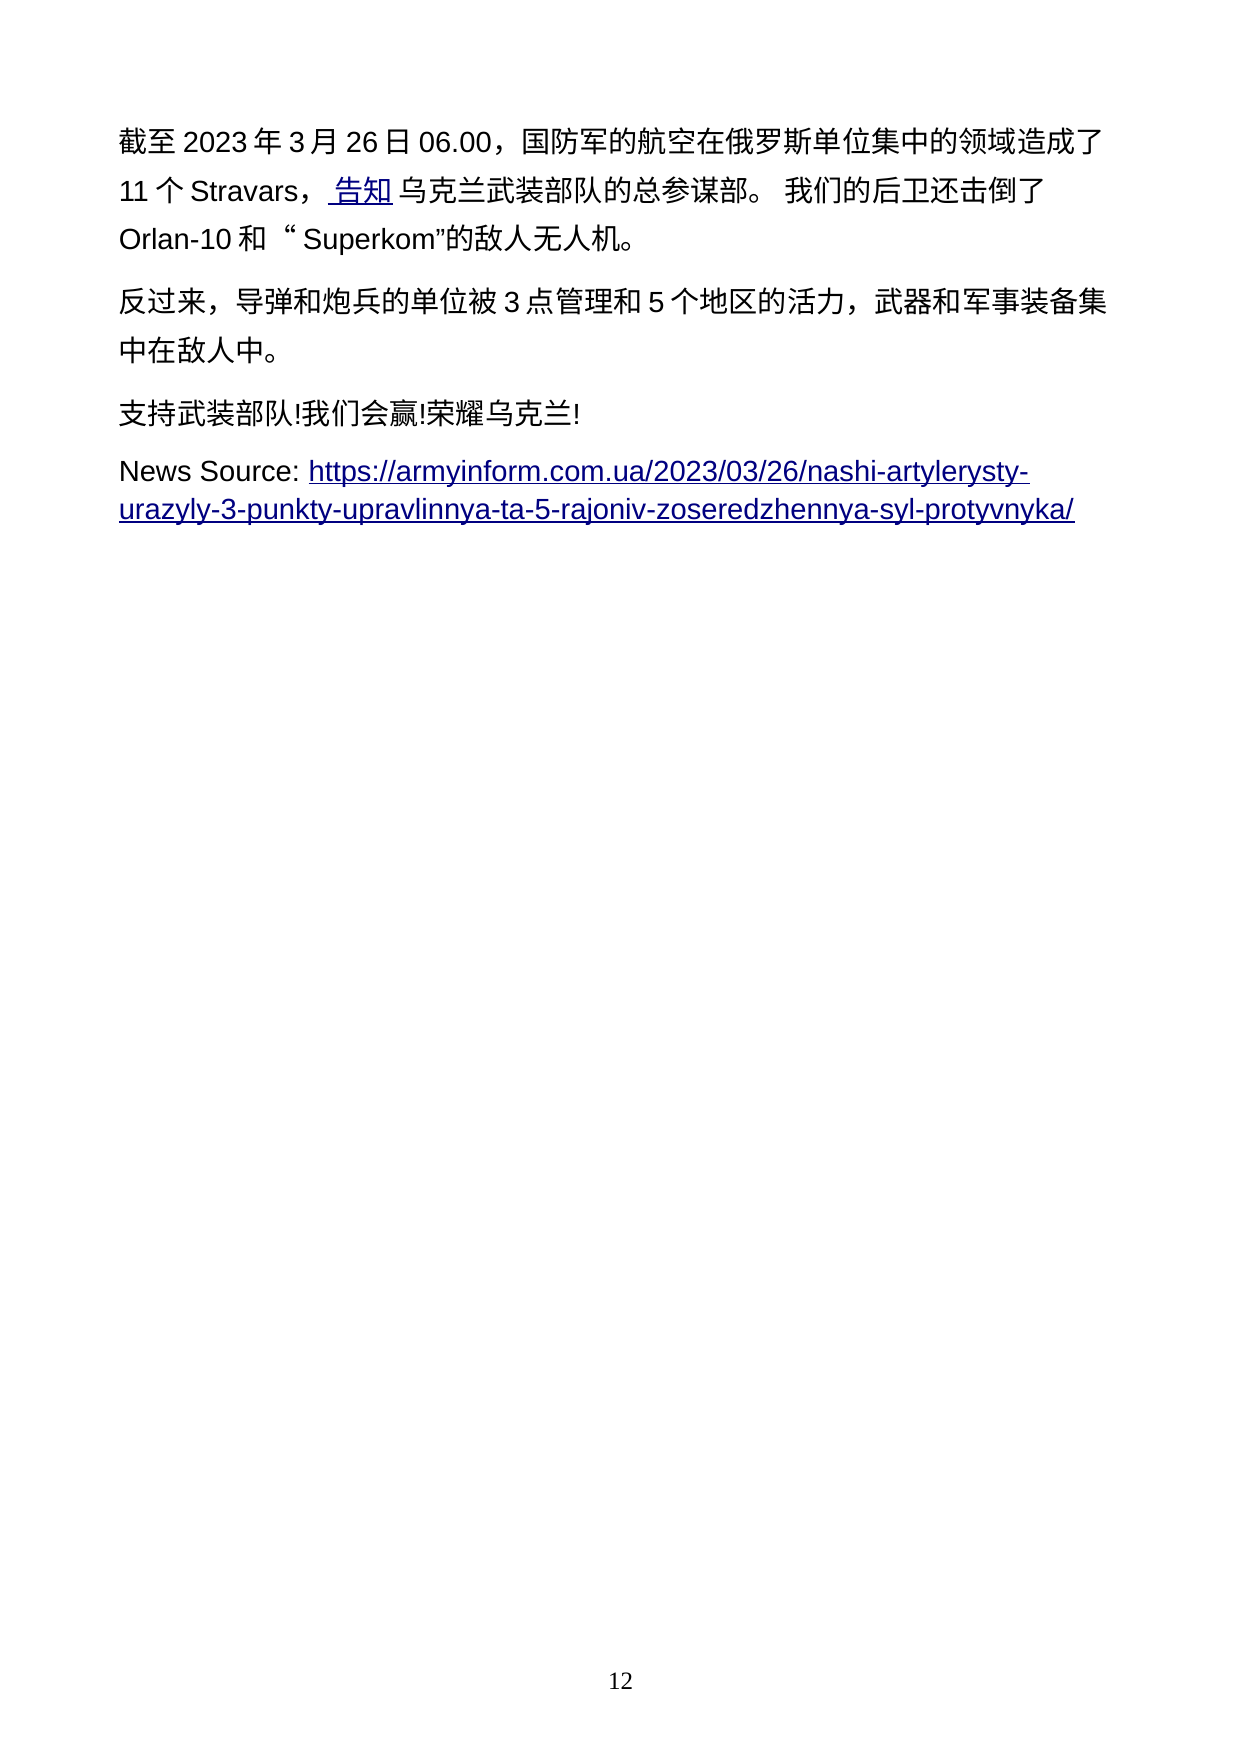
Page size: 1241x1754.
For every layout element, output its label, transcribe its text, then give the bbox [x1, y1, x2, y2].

text News Source: https://armyinform.com.ua/2023/03/26/nashi-artylerysty-urazyly-3-punkty-upravlinnya-ta-5-rajoniv-zoseredzhennya-syl-protyvnyka/ [118, 453, 1122, 526]
text 反过来，导弹和炮兵的单位被3点管理和5个地区的活力，武器和军事装备集中在敌人中。 [118, 279, 1122, 369]
text 支持武装部队!我们会赢!荣耀乌克兰! [118, 390, 1122, 433]
text 截至2023年3月26日06.00，国防军的航空在俄罗斯单位集中的领域造成了11个Stravars， 告知 乌克兰武装部队的总参谋部。 我们的后卫还击倒了Orlan-10和“ Superkom”的敌人无人机。 [118, 118, 1122, 258]
